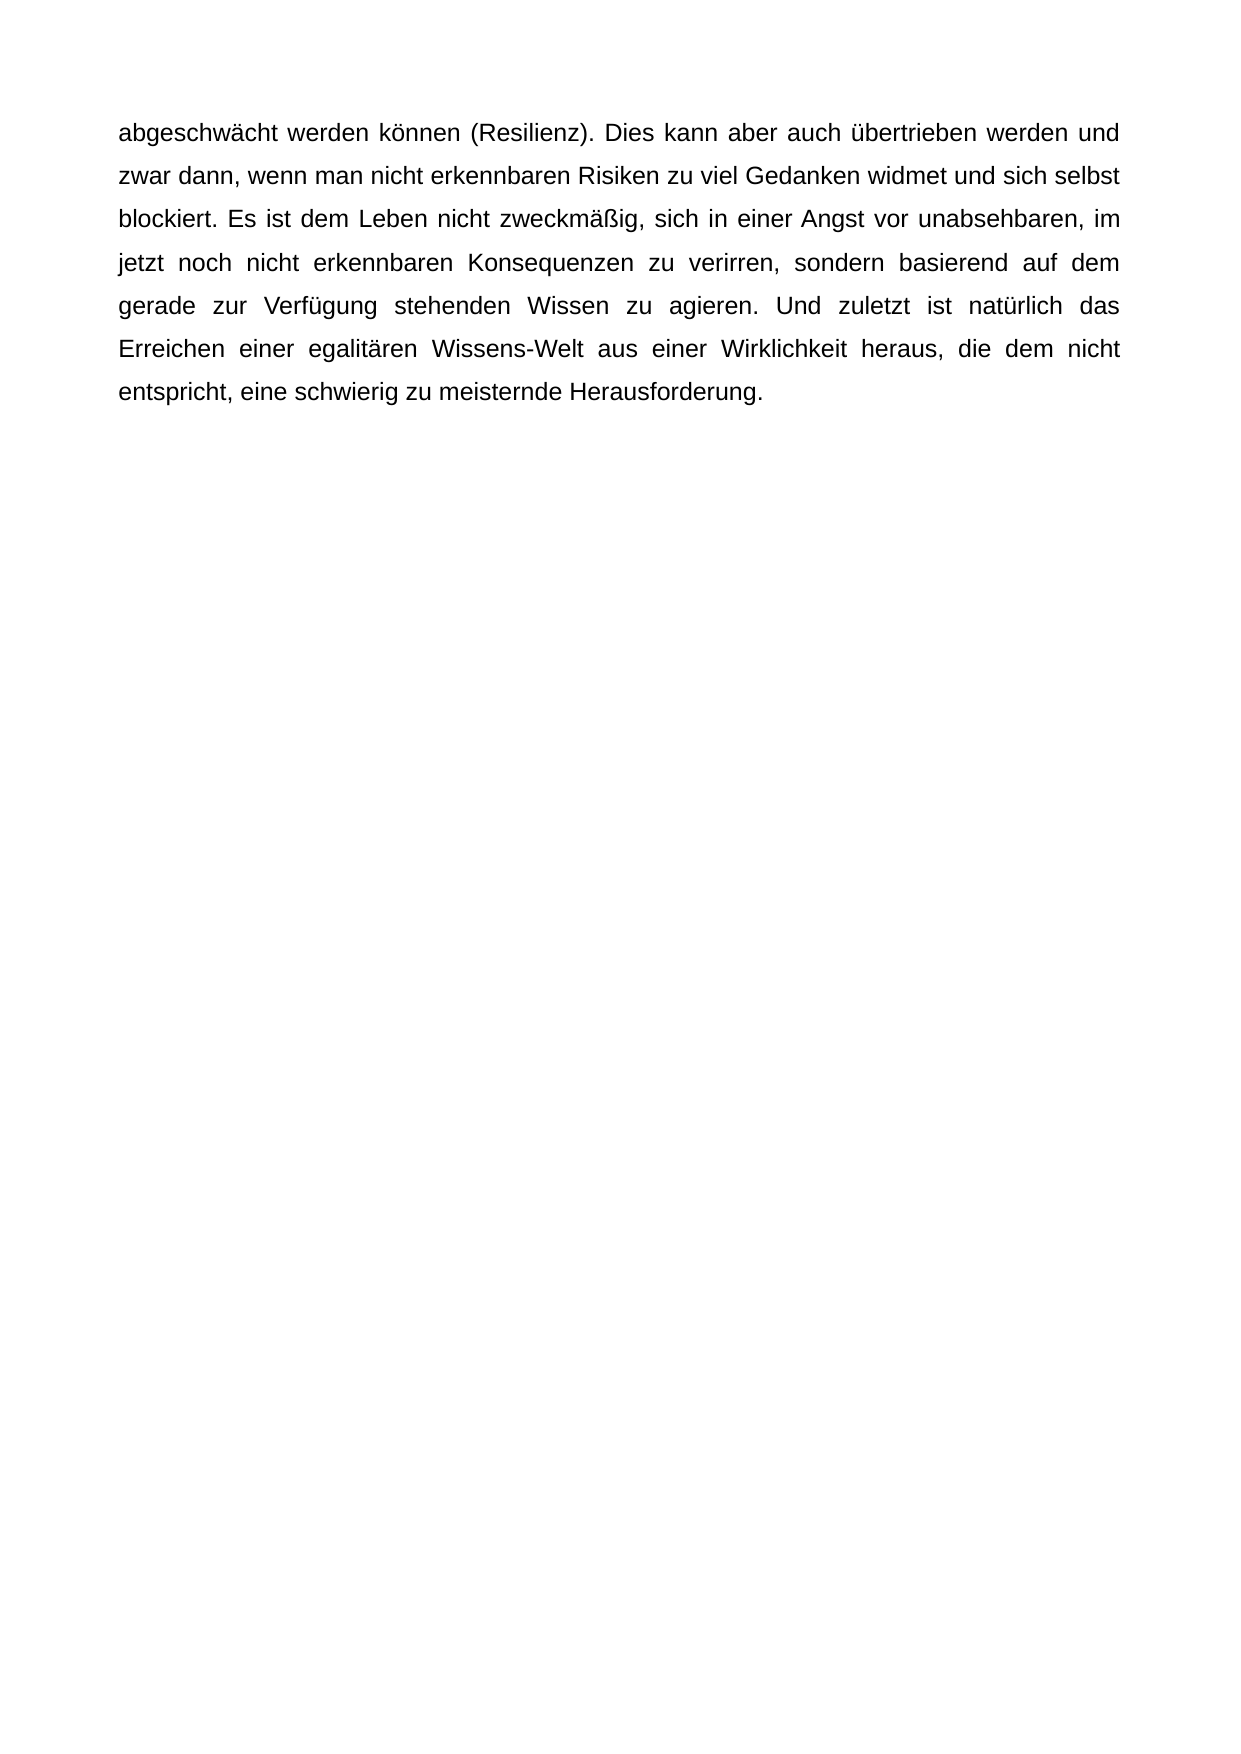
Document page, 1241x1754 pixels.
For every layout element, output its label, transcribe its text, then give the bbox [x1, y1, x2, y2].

text abgeschwächt werden können (Resilienz). Dies kann aber auch übertrieben werden und zwar dann, wenn man nicht erkennbaren Risiken zu viel Gedanken widmet und sich selbst blockiert. Es ist dem Leben nicht zweckmäßig, sich in einer Angst vor unabsehbaren, im jetzt noch nicht erkennbaren Konsequenzen zu verirren, sondern basierend auf dem gerade zur Verfügung stehenden Wissen zu agieren. Und zuletzt ist natürlich das Erreichen einer egalitären Wissens-Welt aus einer Wirklichkeit heraus, die dem nicht entspricht, eine schwierig zu meisternde Herausforderung. [118, 118, 1122, 406]
